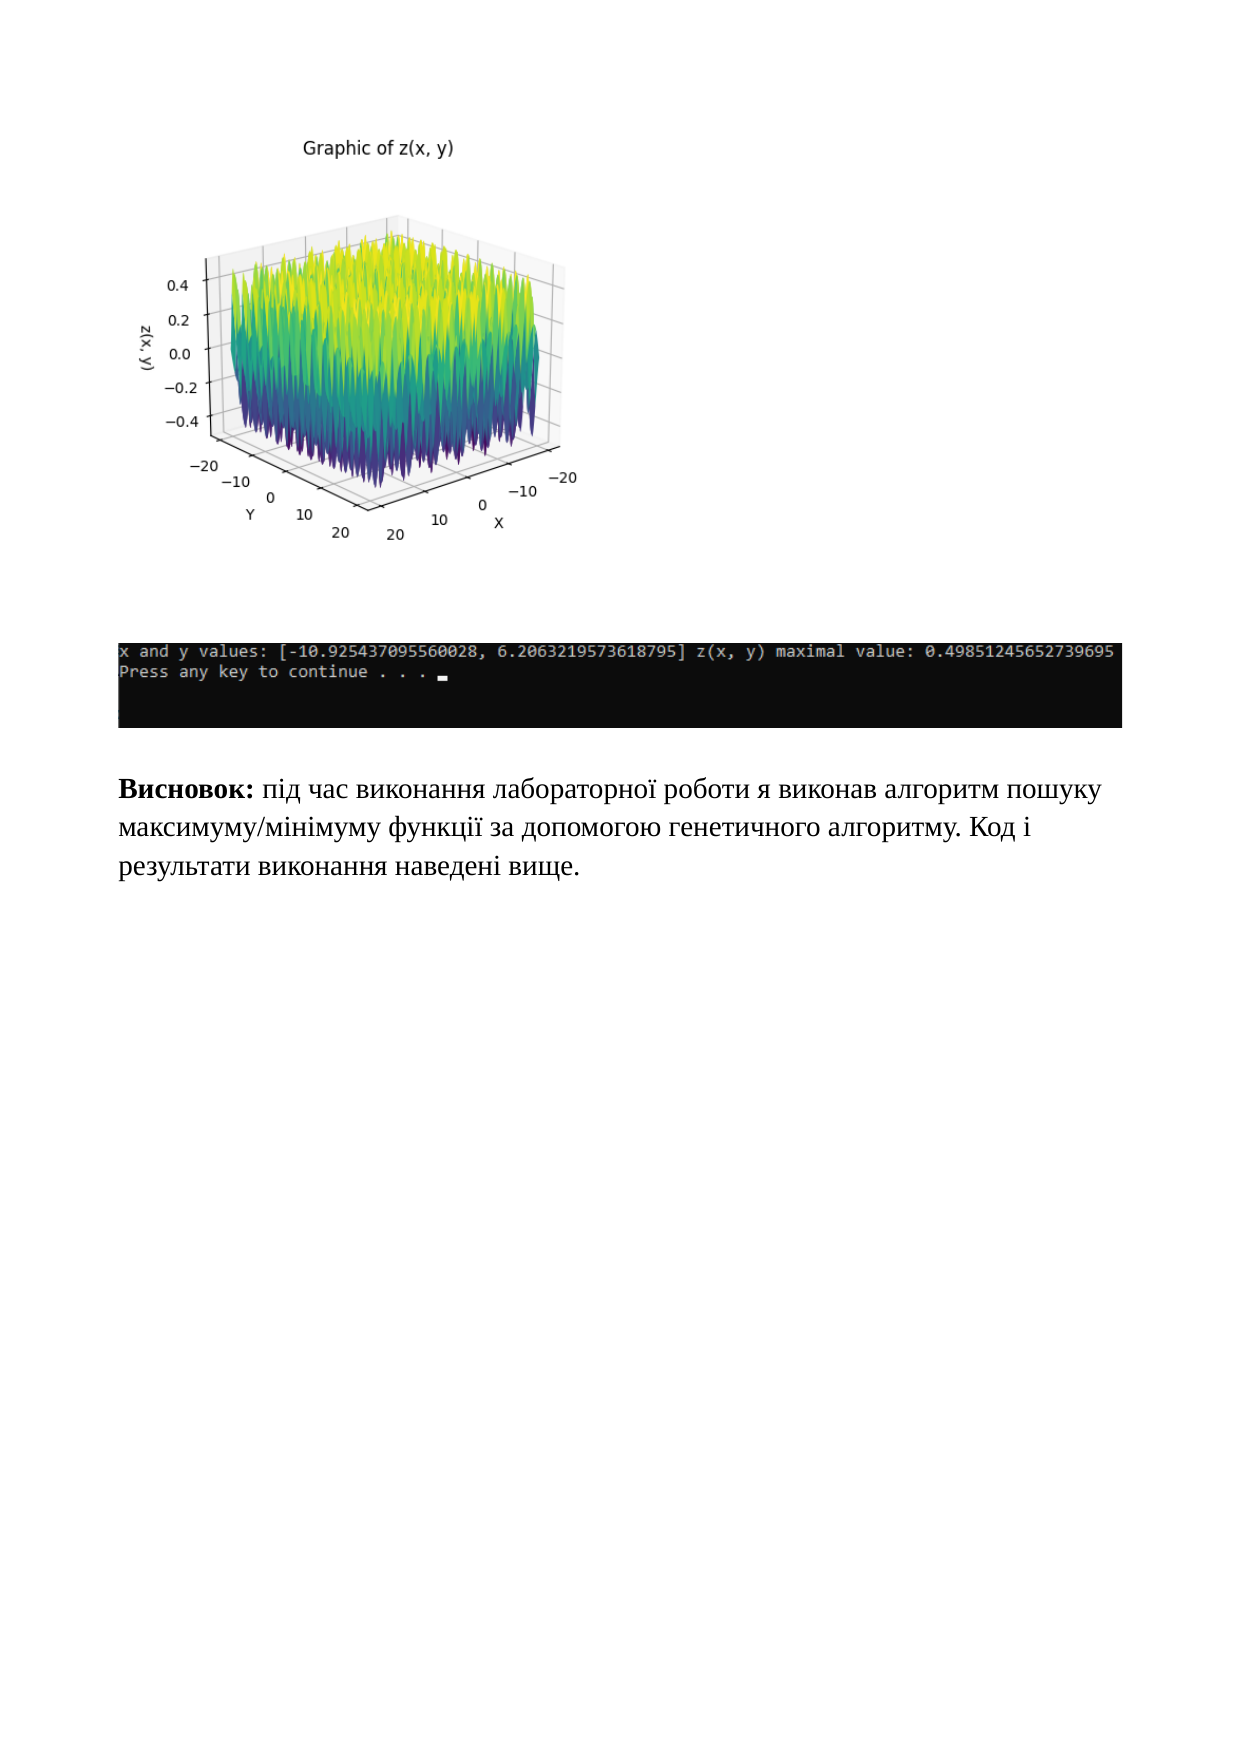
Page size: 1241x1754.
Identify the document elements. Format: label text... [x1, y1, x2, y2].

picture [118, 643, 1123, 728]
picture [114, 123, 669, 601]
text Висновок: під час виконання лабораторної роботи я виконав алгоритм пошуку максимуму/мінімуму функції за допомогою генетичного алгоритму. Код і результати виконання наведені вище. [118, 771, 1122, 881]
